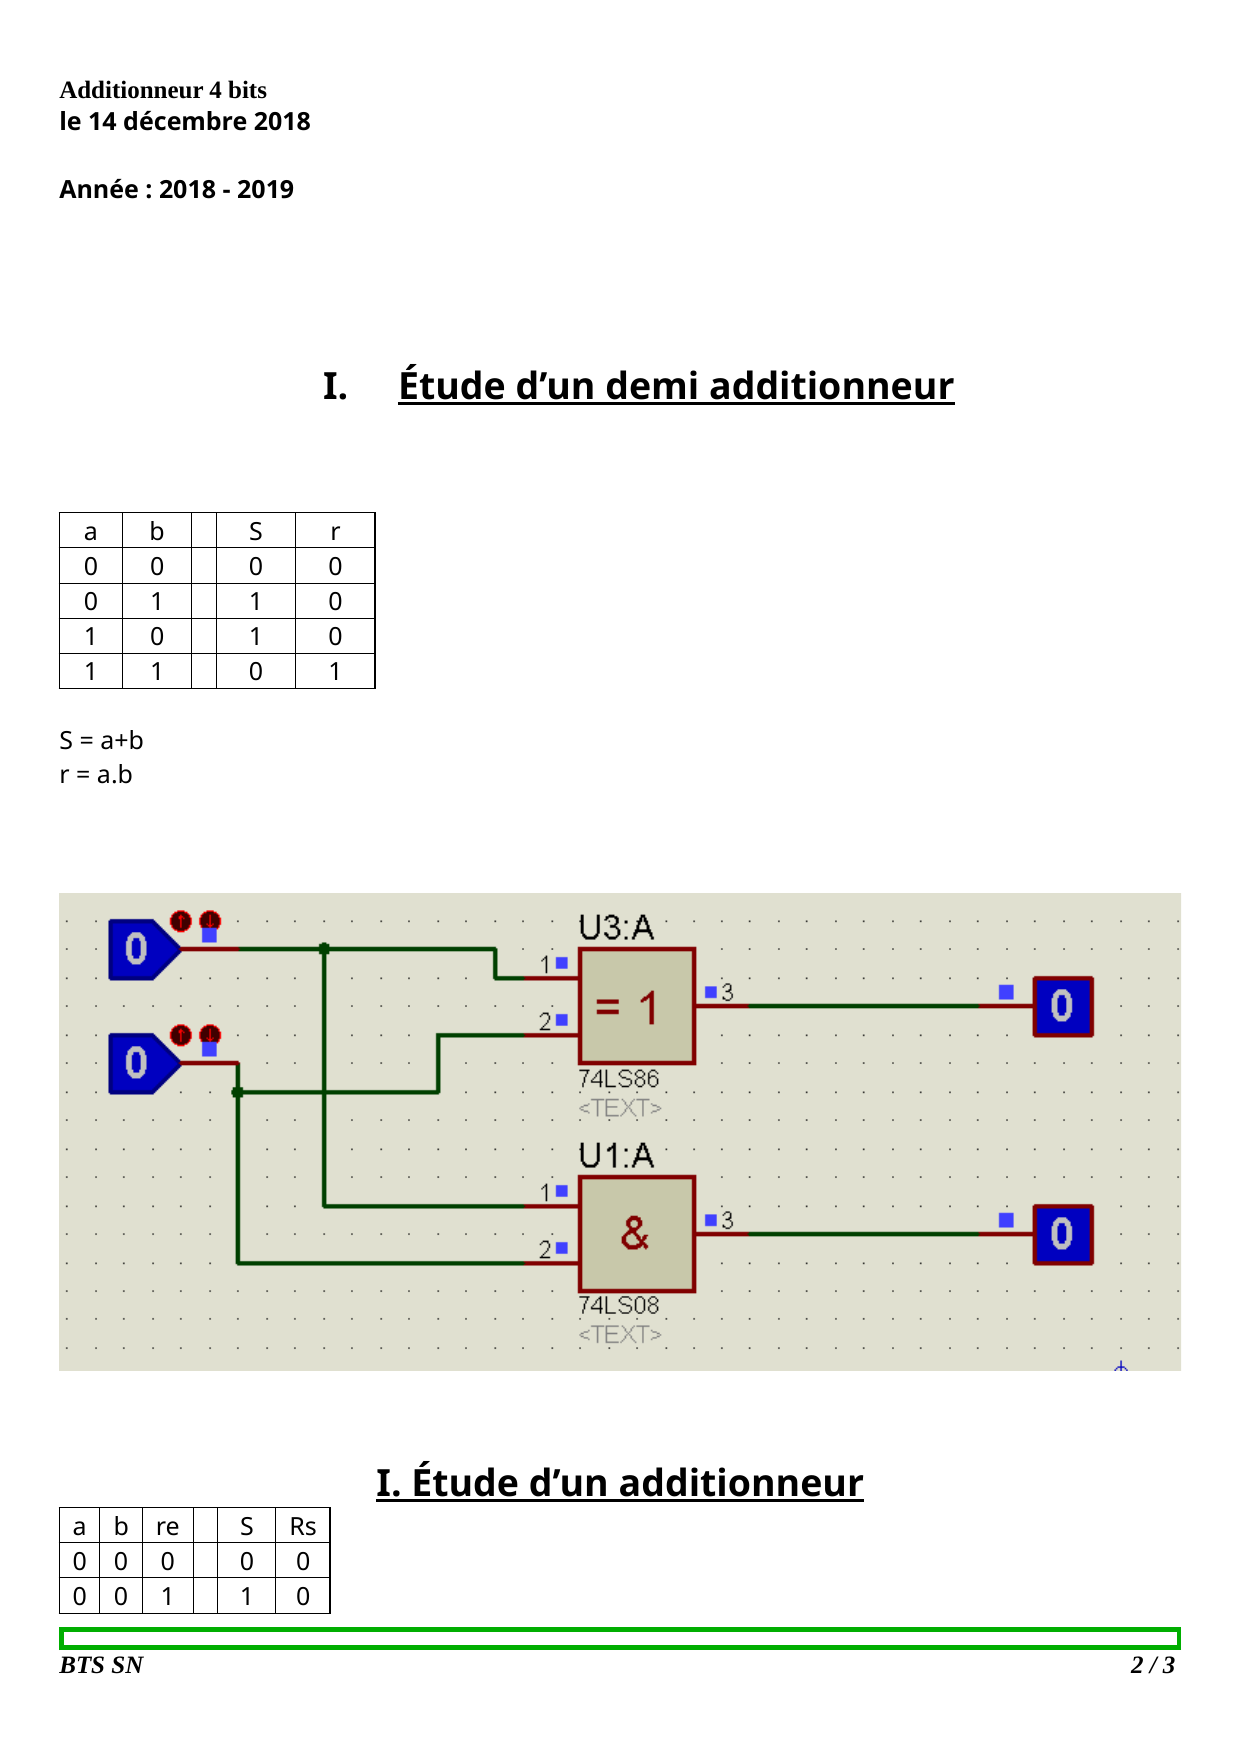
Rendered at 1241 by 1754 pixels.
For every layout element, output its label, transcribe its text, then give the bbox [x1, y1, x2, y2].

list Étude d’un demi additionneur [97, 359, 1181, 410]
table_cell 0 [123, 619, 191, 653]
table_header S [217, 513, 295, 547]
table_cell 0 [217, 654, 295, 688]
table_cell 1 [123, 654, 191, 688]
table_cell 0 [217, 548, 295, 582]
table_header a [60, 513, 122, 547]
table_cell 1 [217, 619, 295, 653]
table_cell 1 [143, 1578, 193, 1612]
table_cell 0 [296, 619, 374, 653]
table_header [192, 513, 216, 547]
table_cell 0 [276, 1543, 329, 1577]
table_cell 1 [60, 619, 122, 653]
table_cell [194, 1578, 217, 1612]
table_header re [143, 1508, 193, 1542]
table_cell [194, 1543, 217, 1577]
table_cell 0 [100, 1578, 142, 1612]
table_cell 1 [60, 654, 122, 688]
table_cell [192, 619, 216, 653]
text I. Étude d’un additionneur [59, 1456, 1181, 1507]
text Année : 2018 - 2019 [59, 172, 1181, 206]
table_cell 0 [276, 1578, 329, 1612]
table_header a [60, 1508, 99, 1542]
table_cell 0 [60, 548, 122, 582]
table_cell 0 [60, 584, 122, 617]
table_cell 0 [60, 1578, 99, 1612]
table_cell 0 [60, 1543, 99, 1577]
table_cell [192, 584, 216, 617]
table_cell [192, 548, 216, 582]
table_cell 0 [296, 584, 374, 617]
table_cell 1 [296, 654, 374, 688]
table_header S [218, 1508, 275, 1542]
table_cell 0 [100, 1543, 142, 1577]
table_cell 1 [217, 584, 295, 617]
table_cell [192, 654, 216, 688]
table_cell 0 [296, 548, 374, 582]
table_cell 0 [123, 548, 191, 582]
table_header r [296, 513, 374, 547]
table_cell 0 [218, 1543, 275, 1577]
table_cell 1 [123, 584, 191, 617]
table_header b [100, 1508, 142, 1542]
table_cell 1 [218, 1578, 275, 1612]
text r = a.b [59, 757, 1181, 791]
table_header Rs [276, 1508, 329, 1542]
text le 14 décembre 2018 [59, 104, 1181, 138]
table_header [194, 1508, 217, 1542]
table_cell 0 [143, 1543, 193, 1577]
text S = a+b [59, 723, 1181, 757]
table_header b [123, 513, 191, 547]
